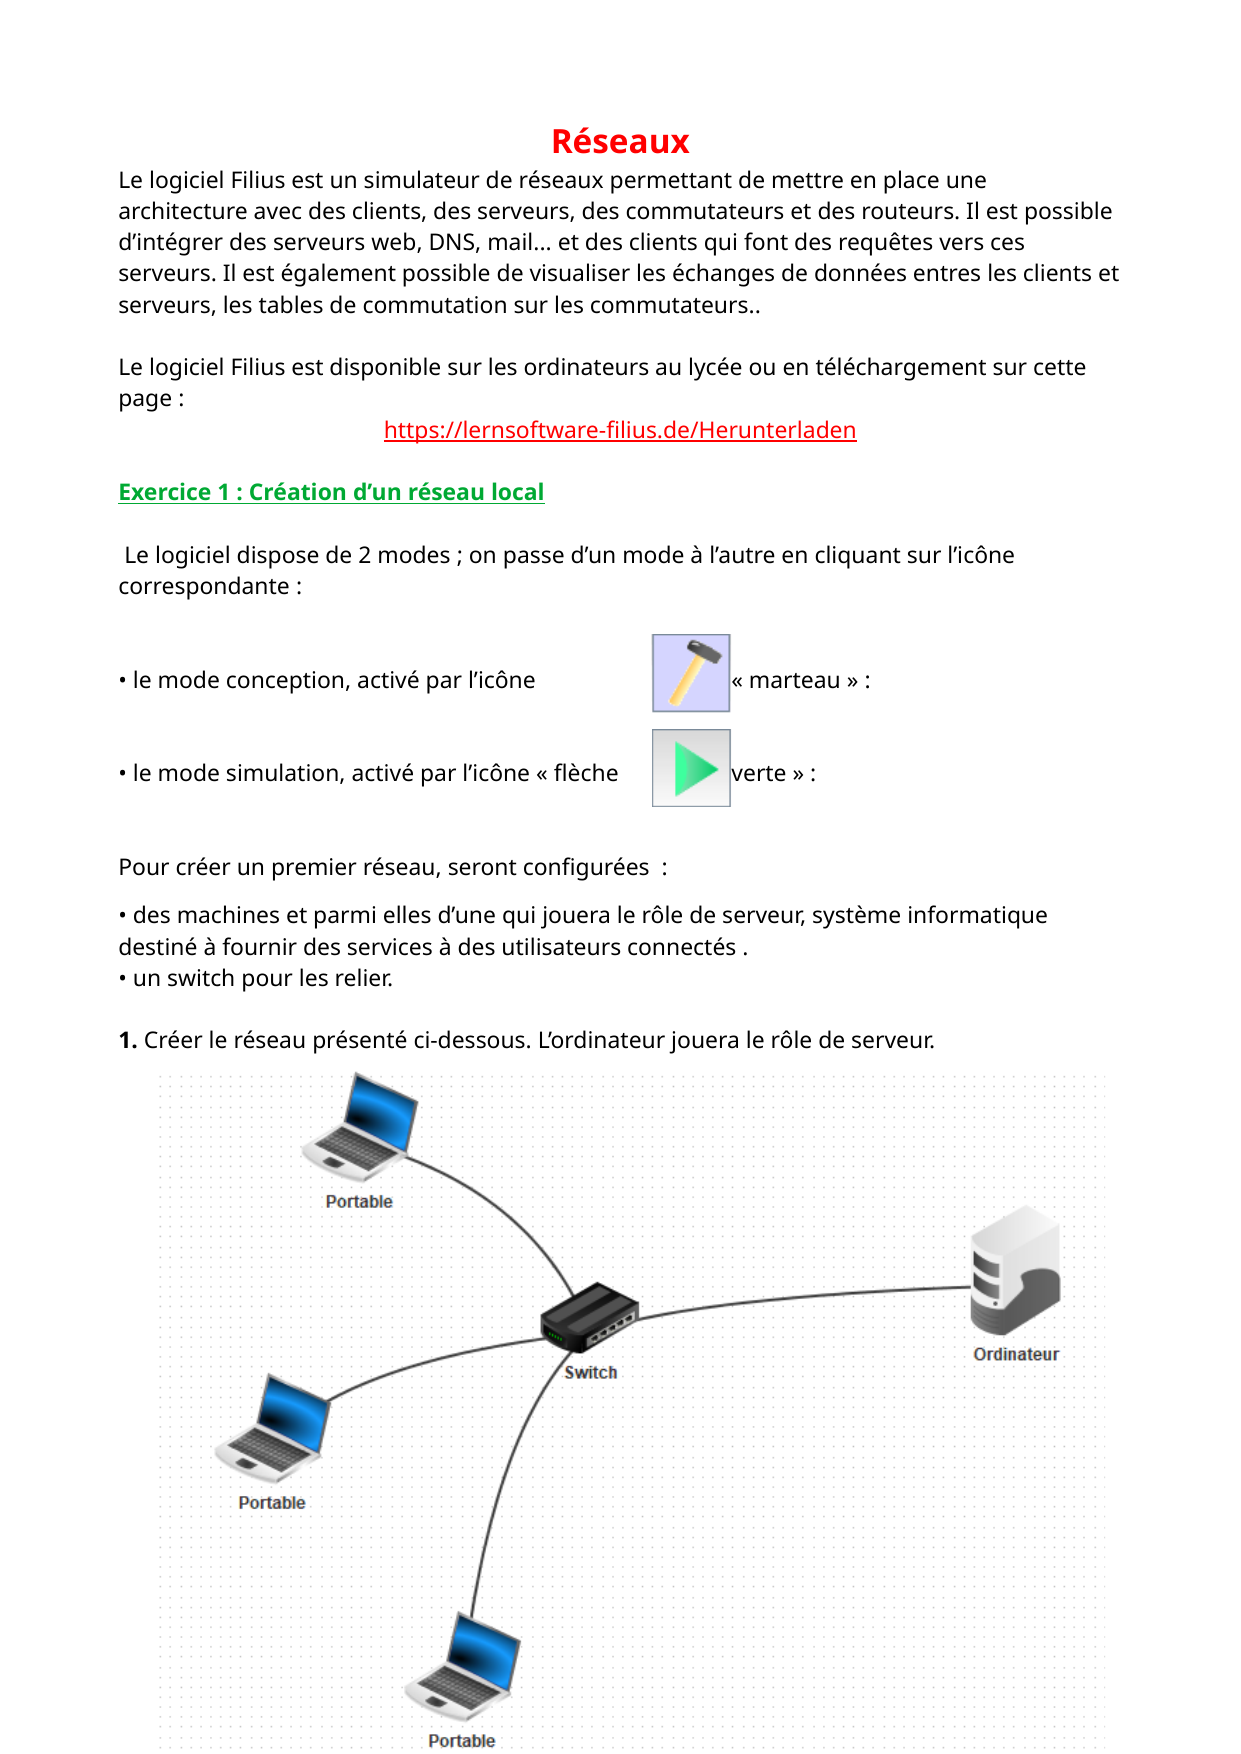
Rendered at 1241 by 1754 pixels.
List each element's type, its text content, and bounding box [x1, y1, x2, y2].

text Exercice 1 : Création d’un réseau local [118, 476, 1122, 507]
text Pour créer un premier réseau, seront configurées : [118, 851, 1122, 882]
picture [157, 1068, 1106, 1754]
text verte » : [732, 757, 1122, 788]
text https://lernsoftware-filius.de/Herunterladen [118, 413, 1122, 445]
text Le logiciel Filius est un simulateur de réseaux permettant de mettre en place une architecture avec des clients, des serveurs, des commutateurs et des routeurs. Il est possible d’intégrer des serveurs web, DNS, mail... et des clients qui font des requêtes vers ces serveurs. Il est également possible de visualiser les échanges de données entres les clients et serveurs, les tables de commutation sur les commutateurs.. [118, 163, 1122, 320]
picture [651, 634, 732, 714]
text • le mode simulation, activé par l’icône « flèche [118, 757, 652, 788]
text Réseaux [118, 118, 1122, 163]
text • des machines et parmi elles d’une qui jouera le rôle de serveur, système informatique destiné à fournir des services à des utilisateurs connectés . [118, 899, 1122, 962]
text Le logiciel dispose de 2 modes ; on passe d’un mode à l’autre en cliquant sur l’icône correspondante : [118, 538, 1122, 601]
text « marteau » : [732, 663, 1122, 695]
text • le mode conception, activé par l’icône [118, 663, 651, 695]
text • un switch pour les relier. [118, 962, 1122, 993]
text Le logiciel Filius est disponible sur les ordinateurs au lycée ou en téléchargement sur cette page : [118, 351, 1122, 413]
text 1. Créer le réseau présenté ci-dessous. L’ordinateur jouera le rôle de serveur. [118, 1024, 1122, 1056]
picture [652, 729, 732, 807]
